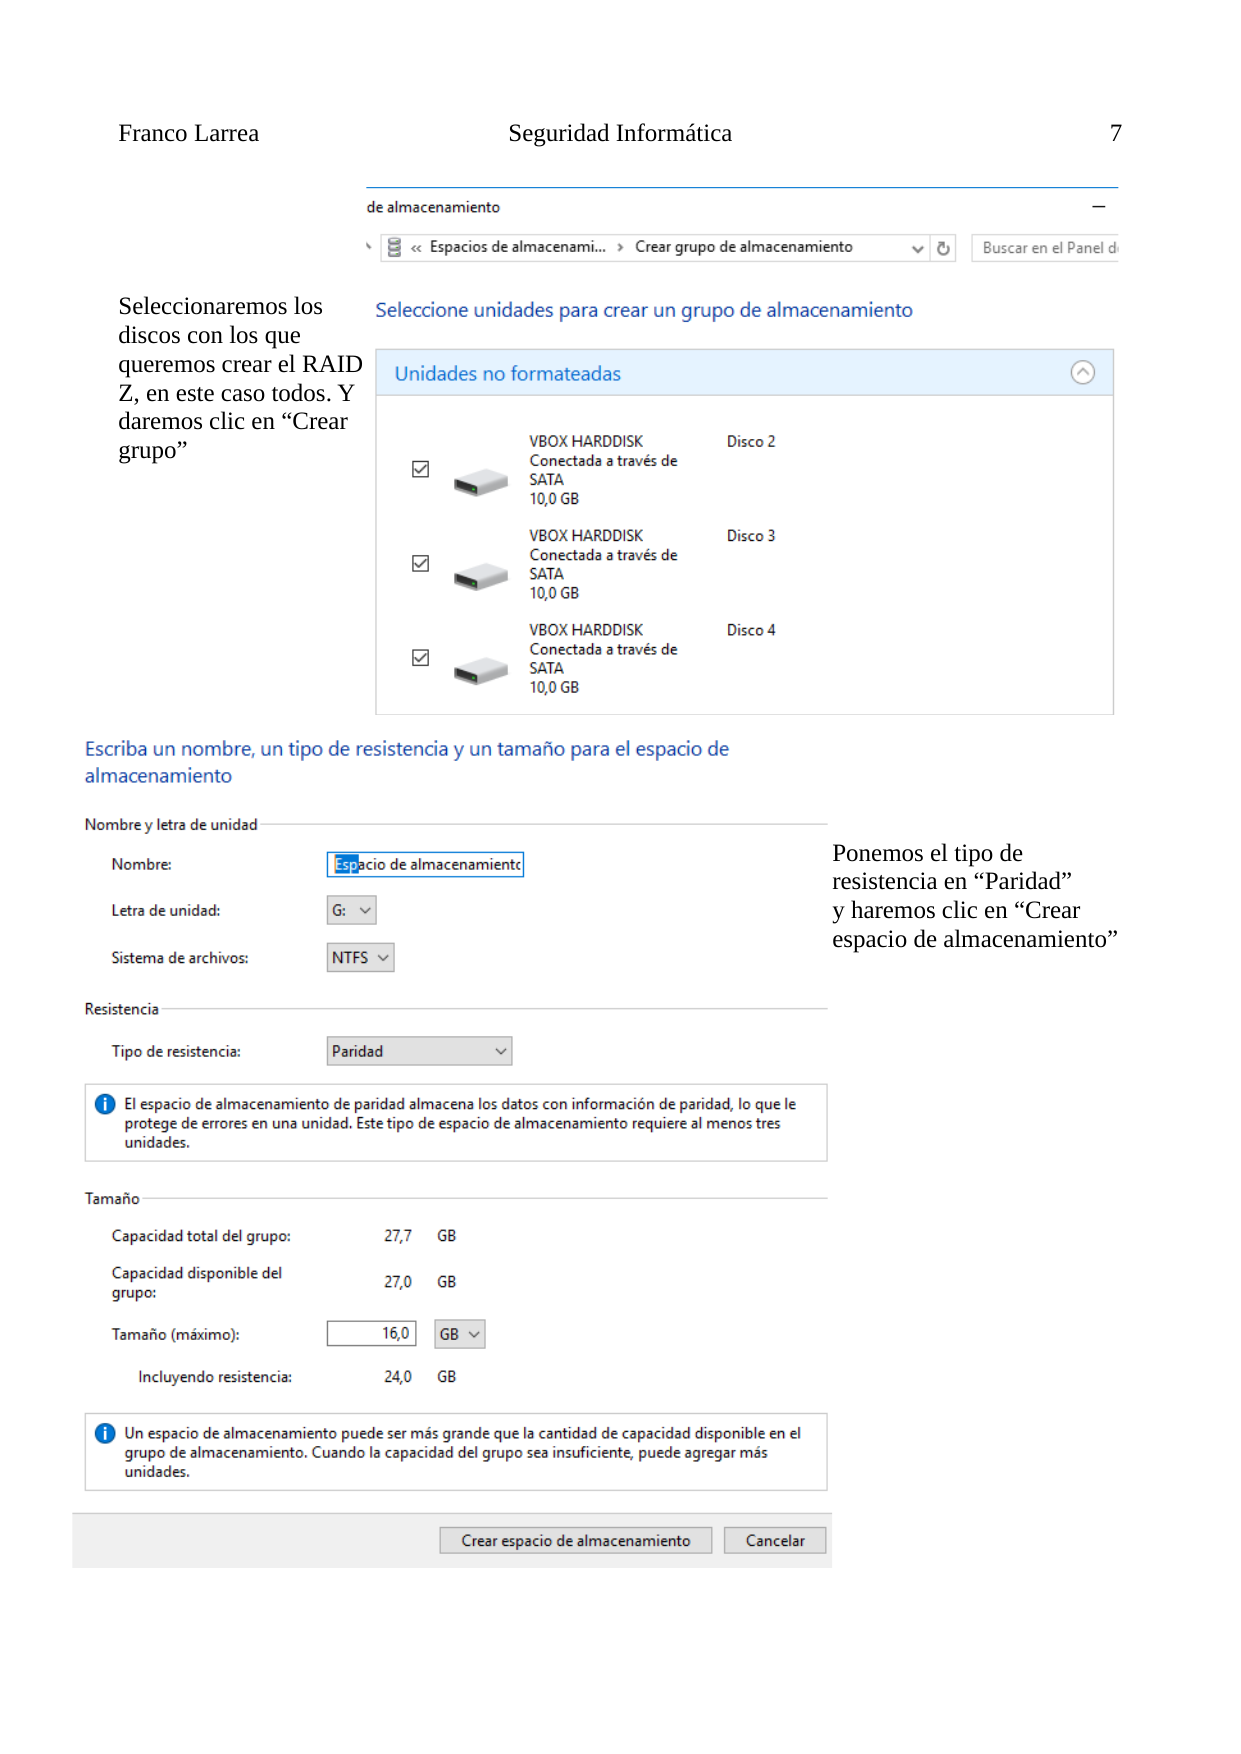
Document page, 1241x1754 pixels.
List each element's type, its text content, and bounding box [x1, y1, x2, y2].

text Ponemos el tipo de resistencia en “Paridad” [833, 838, 1122, 895]
picture [366, 187, 1119, 715]
picture [72, 735, 833, 1568]
text y haremos clic en “Crear espacio de almacenamiento” [833, 895, 1122, 953]
text Seleccionaremos los discos con los que queremos crear el RAID Z, en este caso todos. Y daremos clic en “Crear grupo” [118, 291, 366, 464]
